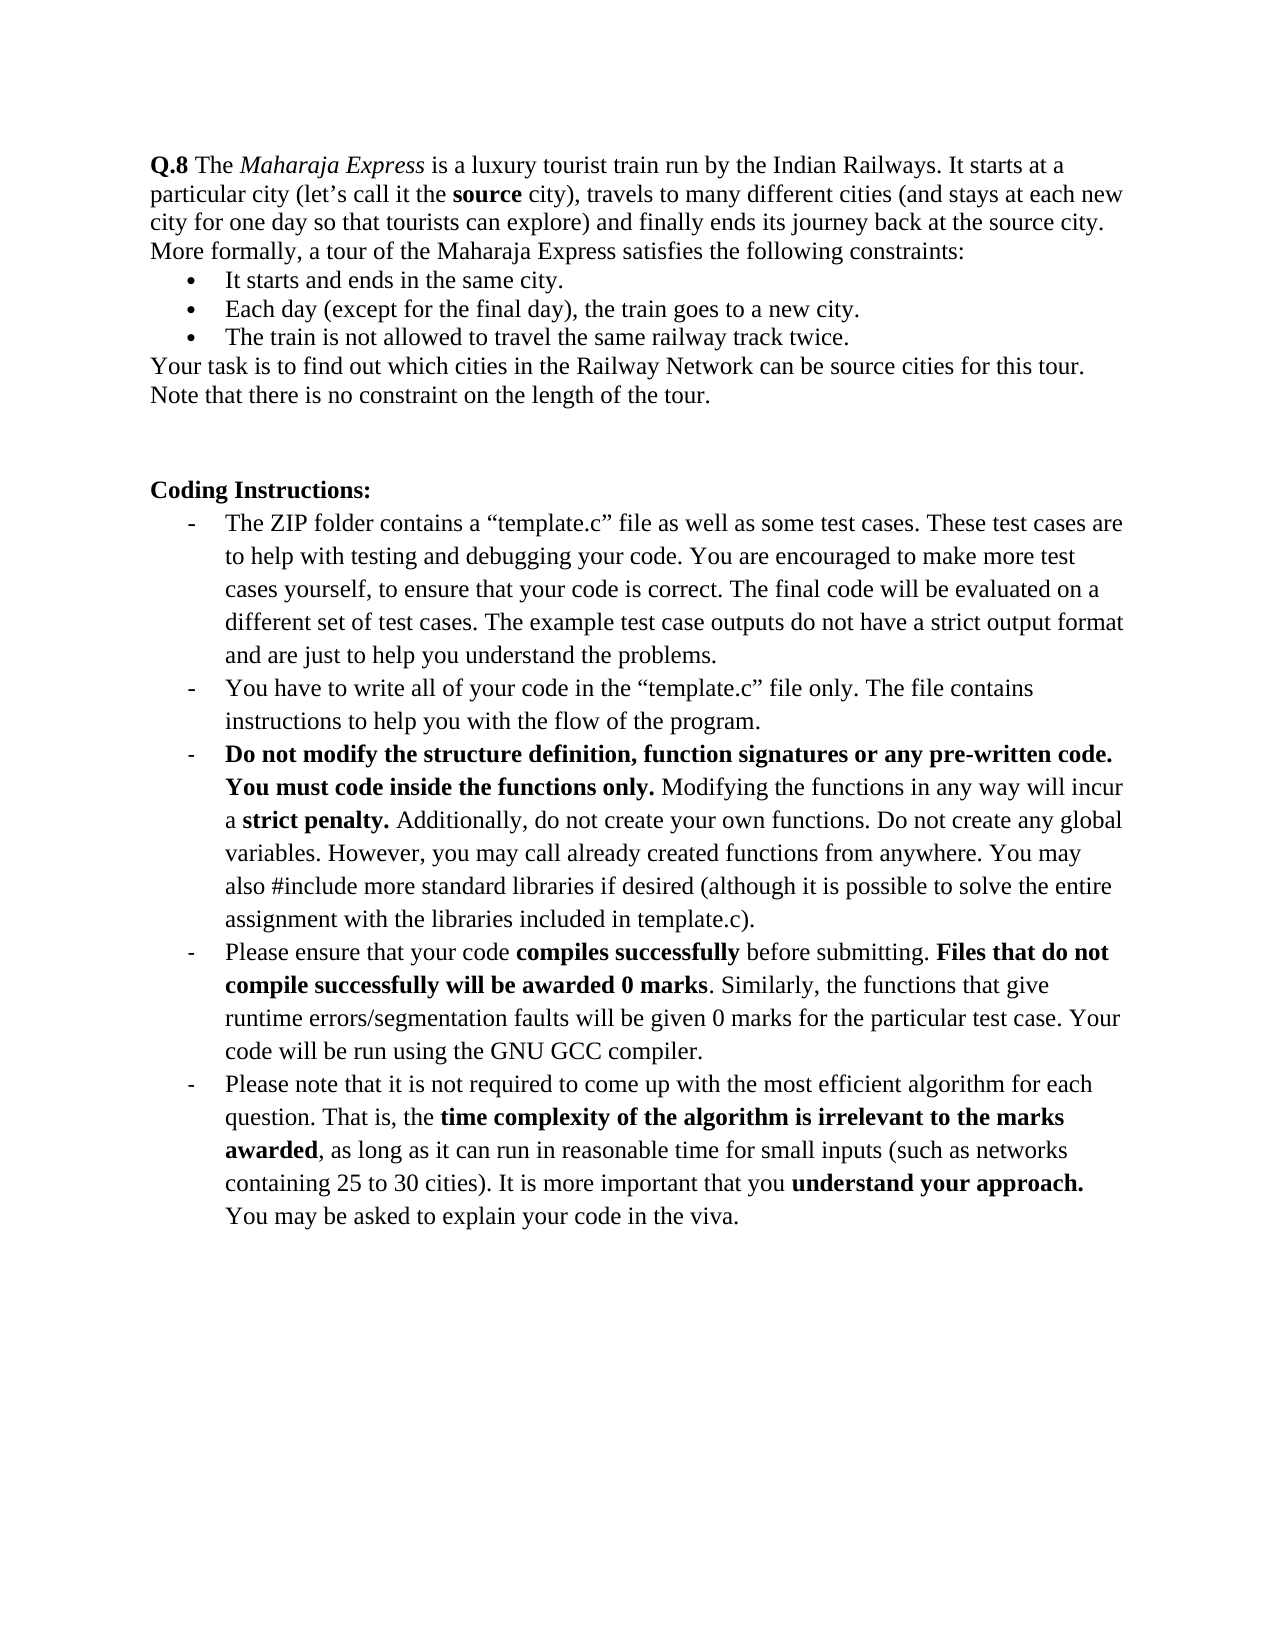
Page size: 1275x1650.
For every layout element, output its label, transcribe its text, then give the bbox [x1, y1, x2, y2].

text Coding Instructions: [150, 475, 1125, 503]
list Please note that it is not required to come up with the most efficient algorithm for each question. That is, the time complexity of the algorithm is irrelevant to the marks awarded, as long as it can run in reasonable time for small inputs (such as networks containing 25 to 30 cities). It is more important that you understand your approach. You may be asked to explain your code in the viva. [187, 1069, 1125, 1230]
list It starts and ends in the same city. [187, 265, 1125, 294]
list The train is not allowed to travel the same railway track twice. [187, 322, 1125, 351]
text More formally, a tour of the Maharaja Express satisfies the following constraints: [150, 236, 1125, 265]
list You have to write all of your code in the “template.c” file only. The file contains instructions to help you with the flow of the program. [187, 673, 1125, 735]
text Q.8 The Maharaja Express is a luxury tourist train run by the Indian Railways. It starts at a particular city (let’s call it the source city), travels to many different cities (and stays at each new city for one day so that tourists can explore) and finally ends its journey back at the source city. [150, 150, 1125, 236]
list Please ensure that your code compiles successfully before submitting. Files that do not compile successfully will be awarded 0 marks. Similarly, the functions that give runtime errors/segmentation faults will be given 0 marks for the particular test case. Your code will be run using the GNU GCC compiler. [187, 937, 1125, 1065]
list Do not modify the structure definition, function signatures or any pre-written code. You must code inside the functions only. Modifying the functions in any way will incur a strict penalty. Additionally, do not create your own functions. Do not create any global variables. However, you may call already created functions from anywhere. You may also #include more standard libraries if desired (although it is possible to solve the entire assignment with the libraries included in template.c). [187, 739, 1125, 933]
list The ZIP folder contains a “template.c” file as well as some test cases. These test cases are to help with testing and debugging your code. You are encouraged to make more test cases yourself, to ensure that your code is correct. The final code will be evaluated on a different set of test cases. The example test case outputs do not have a strict output format and are just to help you understand the problems. [187, 508, 1125, 669]
list Each day (except for the final day), the train goes to a new city. [187, 294, 1125, 322]
text Your task is to find out which cities in the Railway Network can be source cities for this tour. Note that there is no constraint on the length of the tour. [150, 351, 1125, 409]
